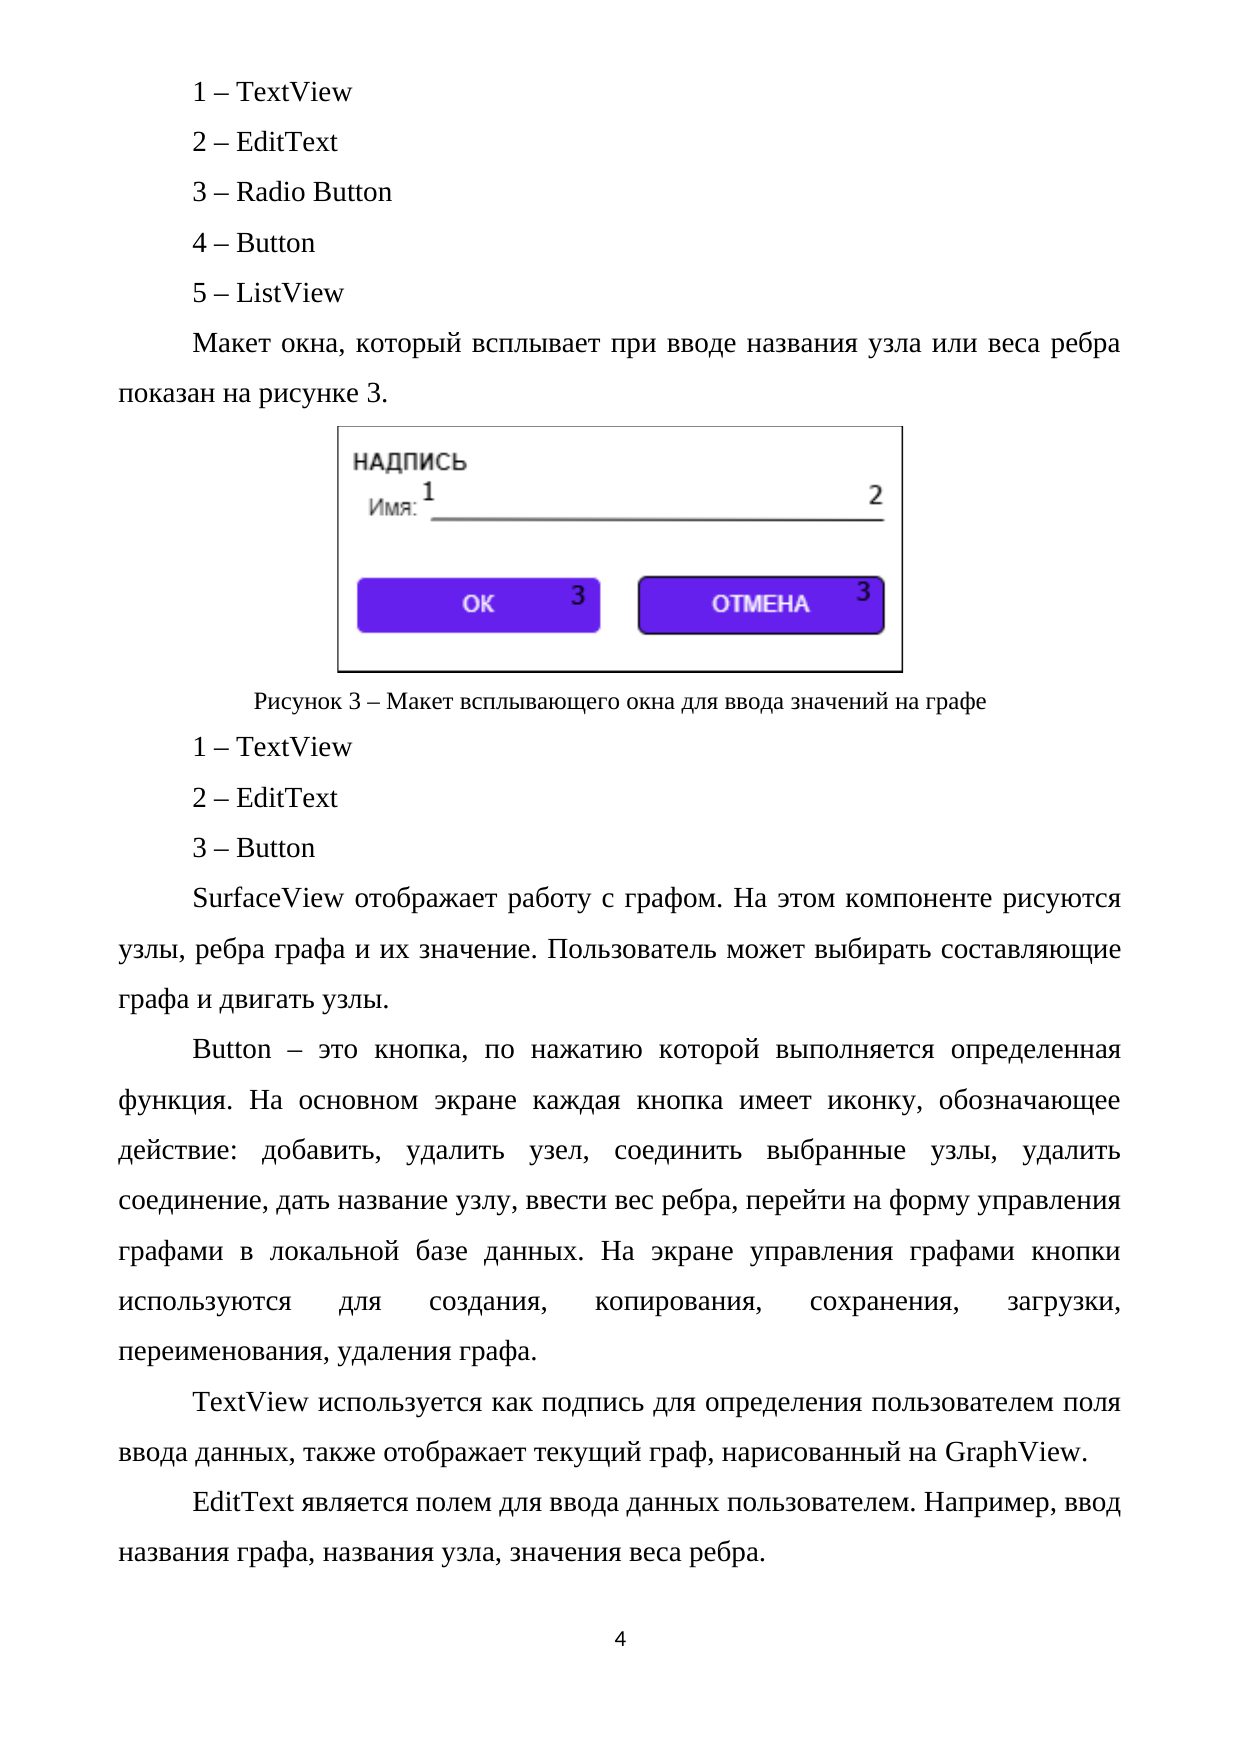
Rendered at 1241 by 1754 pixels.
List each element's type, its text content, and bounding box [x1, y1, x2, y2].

text 4 – Button [118, 225, 1122, 258]
text 2 – EditText [118, 780, 1122, 813]
text 3 – Button [118, 830, 1122, 864]
text 5 – ListView [118, 275, 1122, 308]
text TextView используется как подпись для определения пользователем поля ввода данных, также отображает текущий граф, нарисованный на GraphView. [118, 1384, 1122, 1467]
text Макет окна, который всплывает при вводе названия узла или веса ребра показан на рисунке 3. [118, 325, 1122, 409]
text Рисунок 3 – Макет всплывающего окна для ввода значений на графе [118, 686, 1122, 715]
text 1 – TextView [118, 74, 1122, 107]
text 2 – EditText [118, 124, 1122, 158]
text 3 – Radio Button [118, 174, 1122, 208]
text EditText является полем для ввода данных пользователем. Например, ввод названия графа, названия узла, значения веса ребра. [118, 1484, 1122, 1568]
text 1 – TextView [118, 729, 1122, 763]
text SurfaceView отображает работу с графом. На этом компоненте рисуются узлы, ребра графа и их значение. Пользователь может выбирать составляющие графа и двигать узлы. [118, 881, 1122, 1015]
text Button – это кнопка, по нажатию которой выполняется определенная функция. На основном экране каждая кнопка имеет иконку, обозначающее действие: добавить, удалить узел, соединить выбранные узлы, удалить соединение, дать название узлу, ввести вес ребра, перейти на форму управления графами в локальной базе данных. На экране управления графами кнопки используются для создания, копирования, сохранения, загрузки, переименования, удаления графа. [118, 1031, 1122, 1367]
